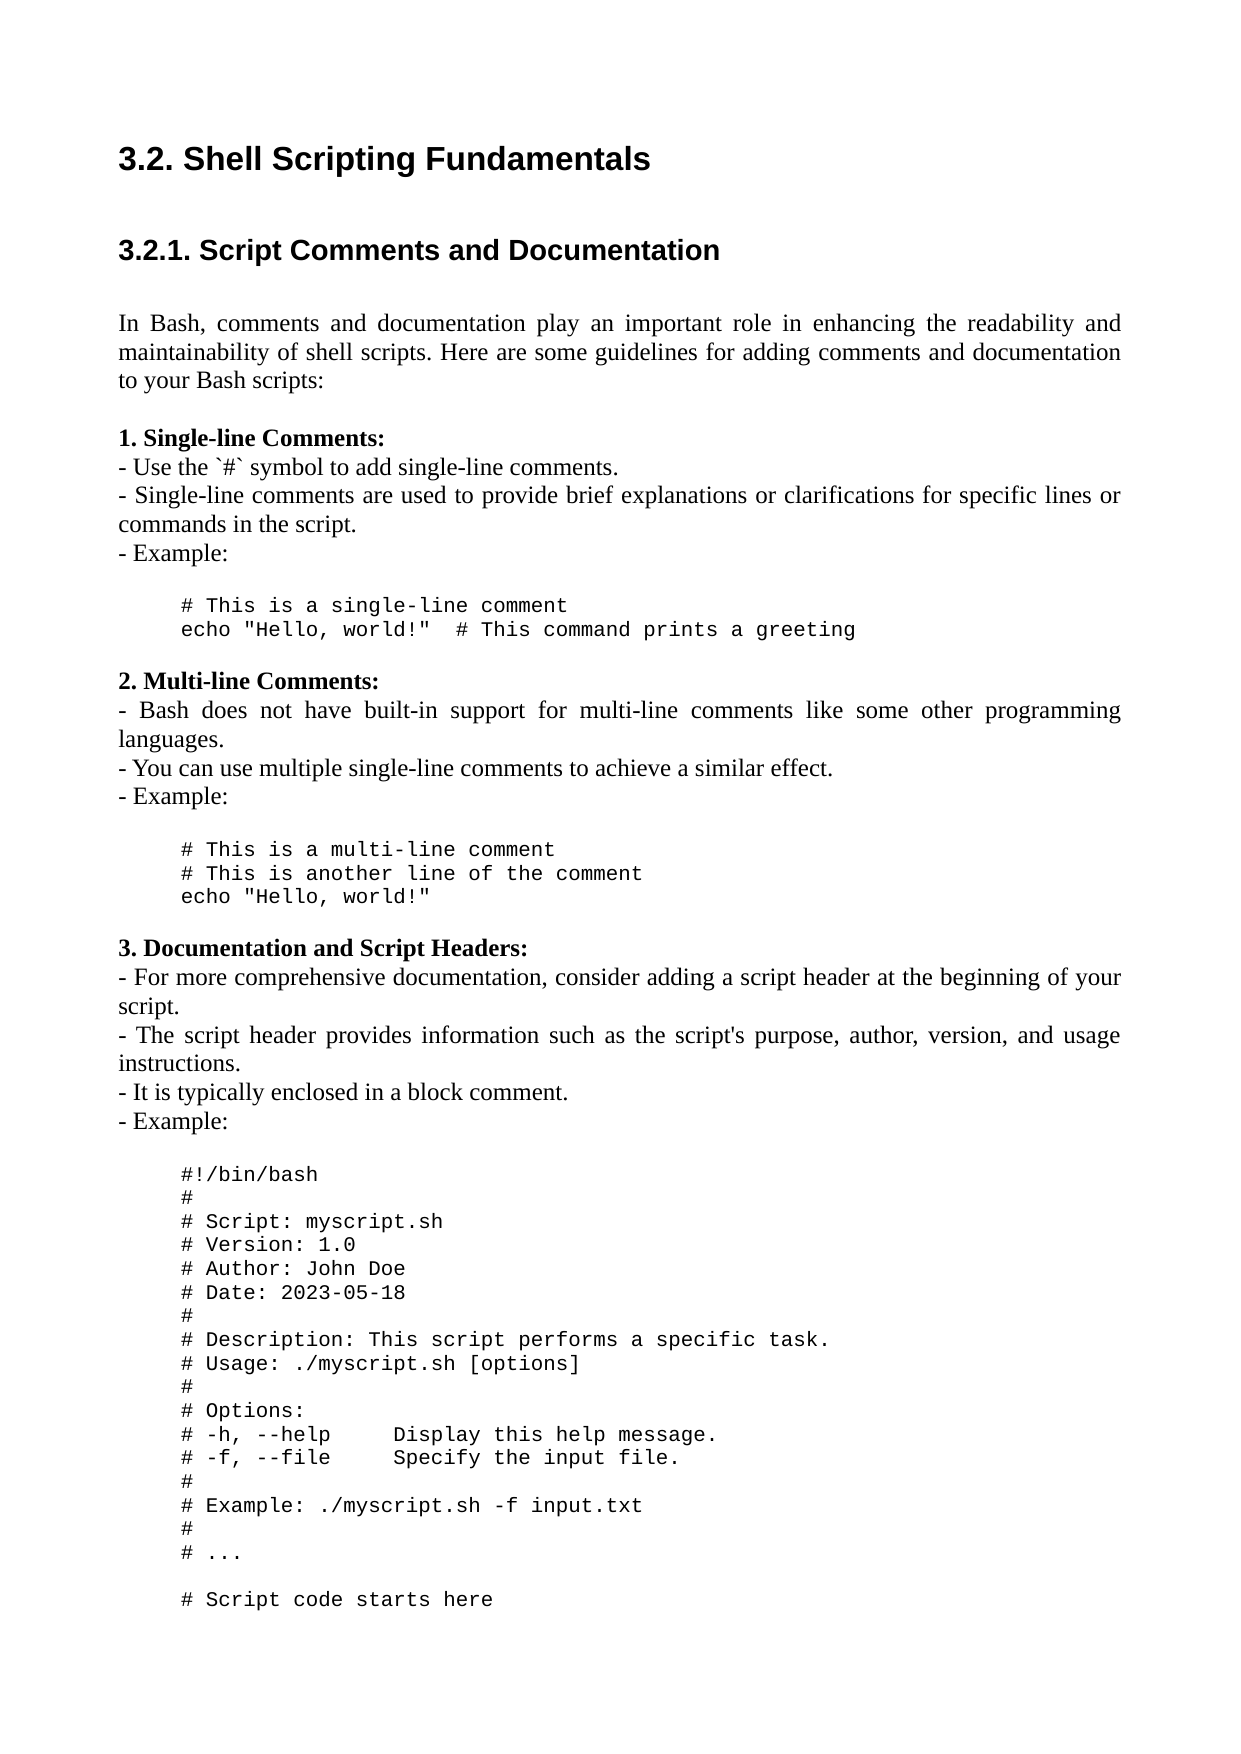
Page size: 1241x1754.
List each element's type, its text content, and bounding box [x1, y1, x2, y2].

text # [118, 1187, 1122, 1211]
text 3. Documentation and Script Headers: [118, 933, 1122, 962]
subtitle 3.2. Shell Scripting Fundamentals [118, 139, 1122, 177]
text # ... [118, 1542, 1122, 1566]
text echo "Hello, world!" # This command prints a greeting [118, 619, 1122, 643]
text # Author: John Doe [118, 1258, 1122, 1282]
text # Options: [118, 1400, 1122, 1424]
text # Script code starts here [118, 1589, 1122, 1613]
text - Use the `#` symbol to add single-line comments. [118, 452, 1122, 481]
text - It is typically enclosed in a block comment. [118, 1077, 1122, 1106]
text In Bash, comments and documentation play an important role in enhancing the readability and maintainability of shell scripts. Here are some guidelines for adding comments and documentation to your Bash scripts: [118, 308, 1122, 394]
text # -h, --help Display this help message. [118, 1424, 1122, 1447]
subtitle 3.2.1. Script Comments and Documentation [118, 233, 1122, 267]
text - You can use multiple single-line comments to achieve a similar effect. [118, 753, 1122, 781]
text 1. Single-line Comments: [118, 423, 1122, 452]
text - The script header provides information such as the script's purpose, author, version, and usage instructions. [118, 1020, 1122, 1077]
text - Example: [118, 1106, 1122, 1135]
text # [118, 1376, 1122, 1400]
text echo "Hello, world!" [118, 886, 1122, 910]
text # Description: This script performs a specific task. [118, 1329, 1122, 1353]
text # Usage: ./myscript.sh [options] [118, 1353, 1122, 1376]
text - Single-line comments are used to provide brief explanations or clarifications for specific lines or commands in the script. [118, 481, 1122, 538]
text # This is another line of the comment [118, 863, 1122, 886]
text - Bash does not have built-in support for multi-line comments like some other programming languages. [118, 695, 1122, 753]
text # Version: 1.0 [118, 1234, 1122, 1258]
text #!/bin/bash [118, 1163, 1122, 1187]
text # This is a multi-line comment [118, 839, 1122, 863]
text - For more comprehensive documentation, consider adding a script header at the beginning of your script. [118, 962, 1122, 1020]
text - Example: [118, 538, 1122, 567]
text # Example: ./myscript.sh -f input.txt [118, 1494, 1122, 1518]
text # Script: myscript.sh [118, 1211, 1122, 1234]
text # This is a single-line comment [118, 596, 1122, 619]
text # -f, --file Specify the input file. [118, 1447, 1122, 1471]
text # [118, 1471, 1122, 1494]
text - Example: [118, 781, 1122, 810]
text # [118, 1518, 1122, 1542]
text 2. Multi-line Comments: [118, 666, 1122, 695]
text # Date: 2023-05-18 [118, 1282, 1122, 1305]
text # [118, 1305, 1122, 1329]
